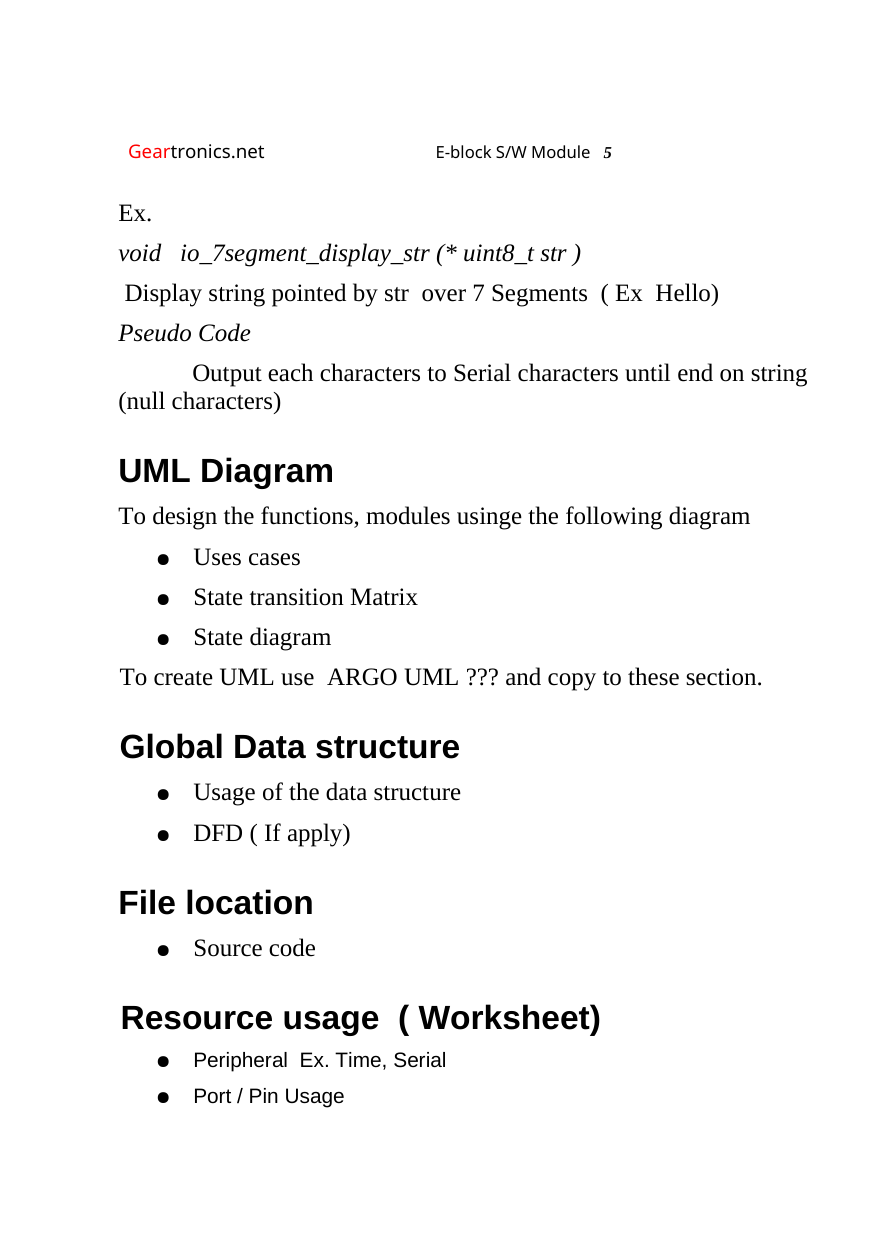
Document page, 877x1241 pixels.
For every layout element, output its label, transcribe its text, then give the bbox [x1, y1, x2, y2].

subtitle Resource usage ( Worksheet) [83, 999, 818, 1037]
subtitle File location [118, 884, 818, 921]
list Uses cases [156, 543, 818, 570]
text Display string pointed by str over 7 Segments ( Ex Hello) [118, 279, 818, 307]
subtitle UML Diagram [118, 452, 818, 490]
list State diagram [156, 623, 818, 651]
list Usage of the data structure [156, 778, 818, 806]
list DFD ( If apply) [156, 819, 818, 846]
list Peripheral Ex. Time, Serial [156, 1049, 818, 1072]
text To design the functions, modules usinge the following diagram [118, 502, 818, 530]
subtitle Global Data structure [82, 728, 818, 766]
list Port / Pin Usage [156, 1085, 818, 1108]
list State transition Matrix [156, 583, 818, 611]
text Ex. [118, 199, 818, 226]
text Output each characters to Serial characters until end on string (null characters) [118, 359, 818, 415]
text Pseudo Code [118, 319, 818, 347]
list Source code [156, 934, 818, 962]
list To create UML use ARGO UML ??? and copy to these section. [82, 663, 818, 691]
text void io_7segment_display_str (* uint8_t str ) [118, 239, 818, 267]
